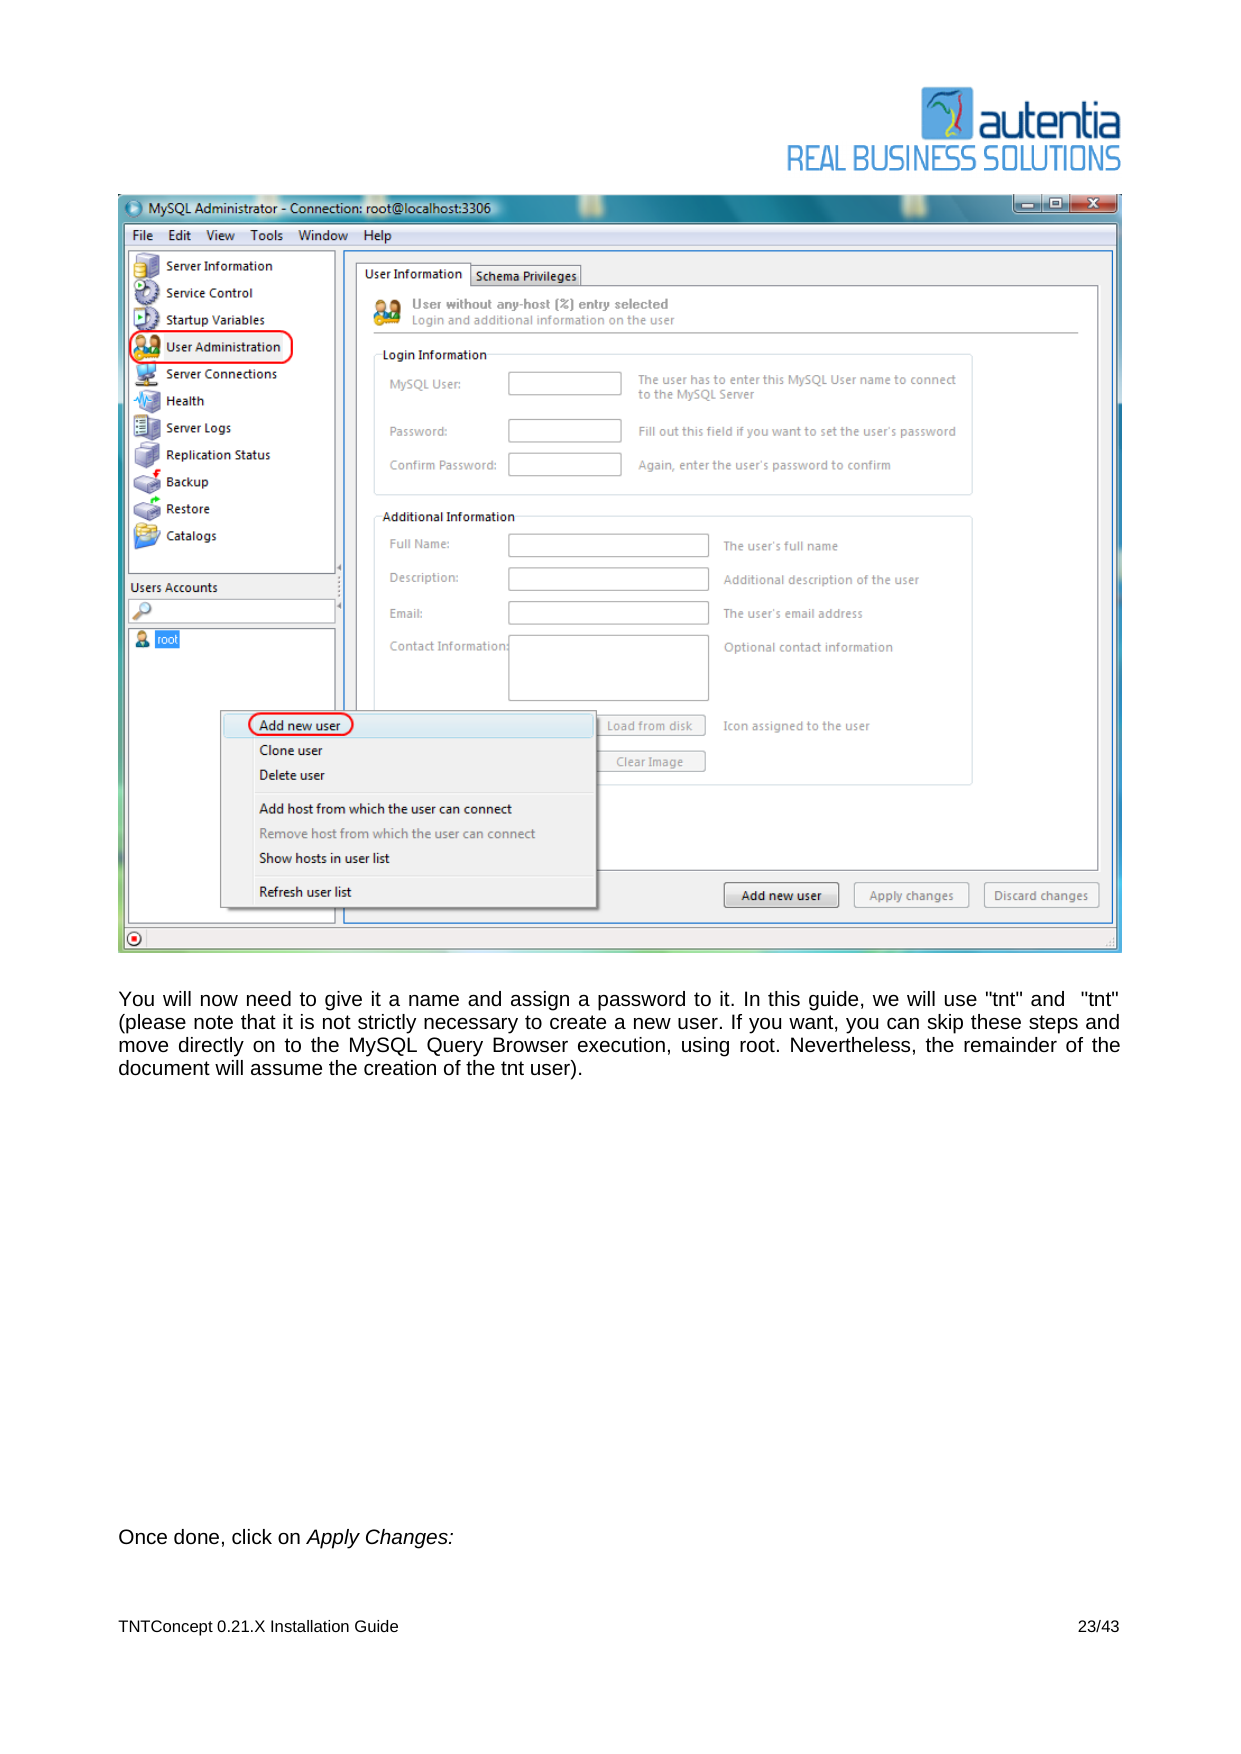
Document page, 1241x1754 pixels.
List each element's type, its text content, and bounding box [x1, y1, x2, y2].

picture [118, 194, 1122, 953]
text You will now need to give it a name and assign a password to it. In this guide, we will use "tnt" and "tnt" (please note that it is not strictly necessary to create a new user. If you want, you can skip these steps and move directly on to the MySQL Query Browser execution, using root. Nevertheless, the remainder of the document will assume the creation of the tnt user). [118, 987, 1122, 1080]
picture [782, 85, 1123, 178]
text Once done, click on Apply Changes: [118, 1526, 1122, 1549]
